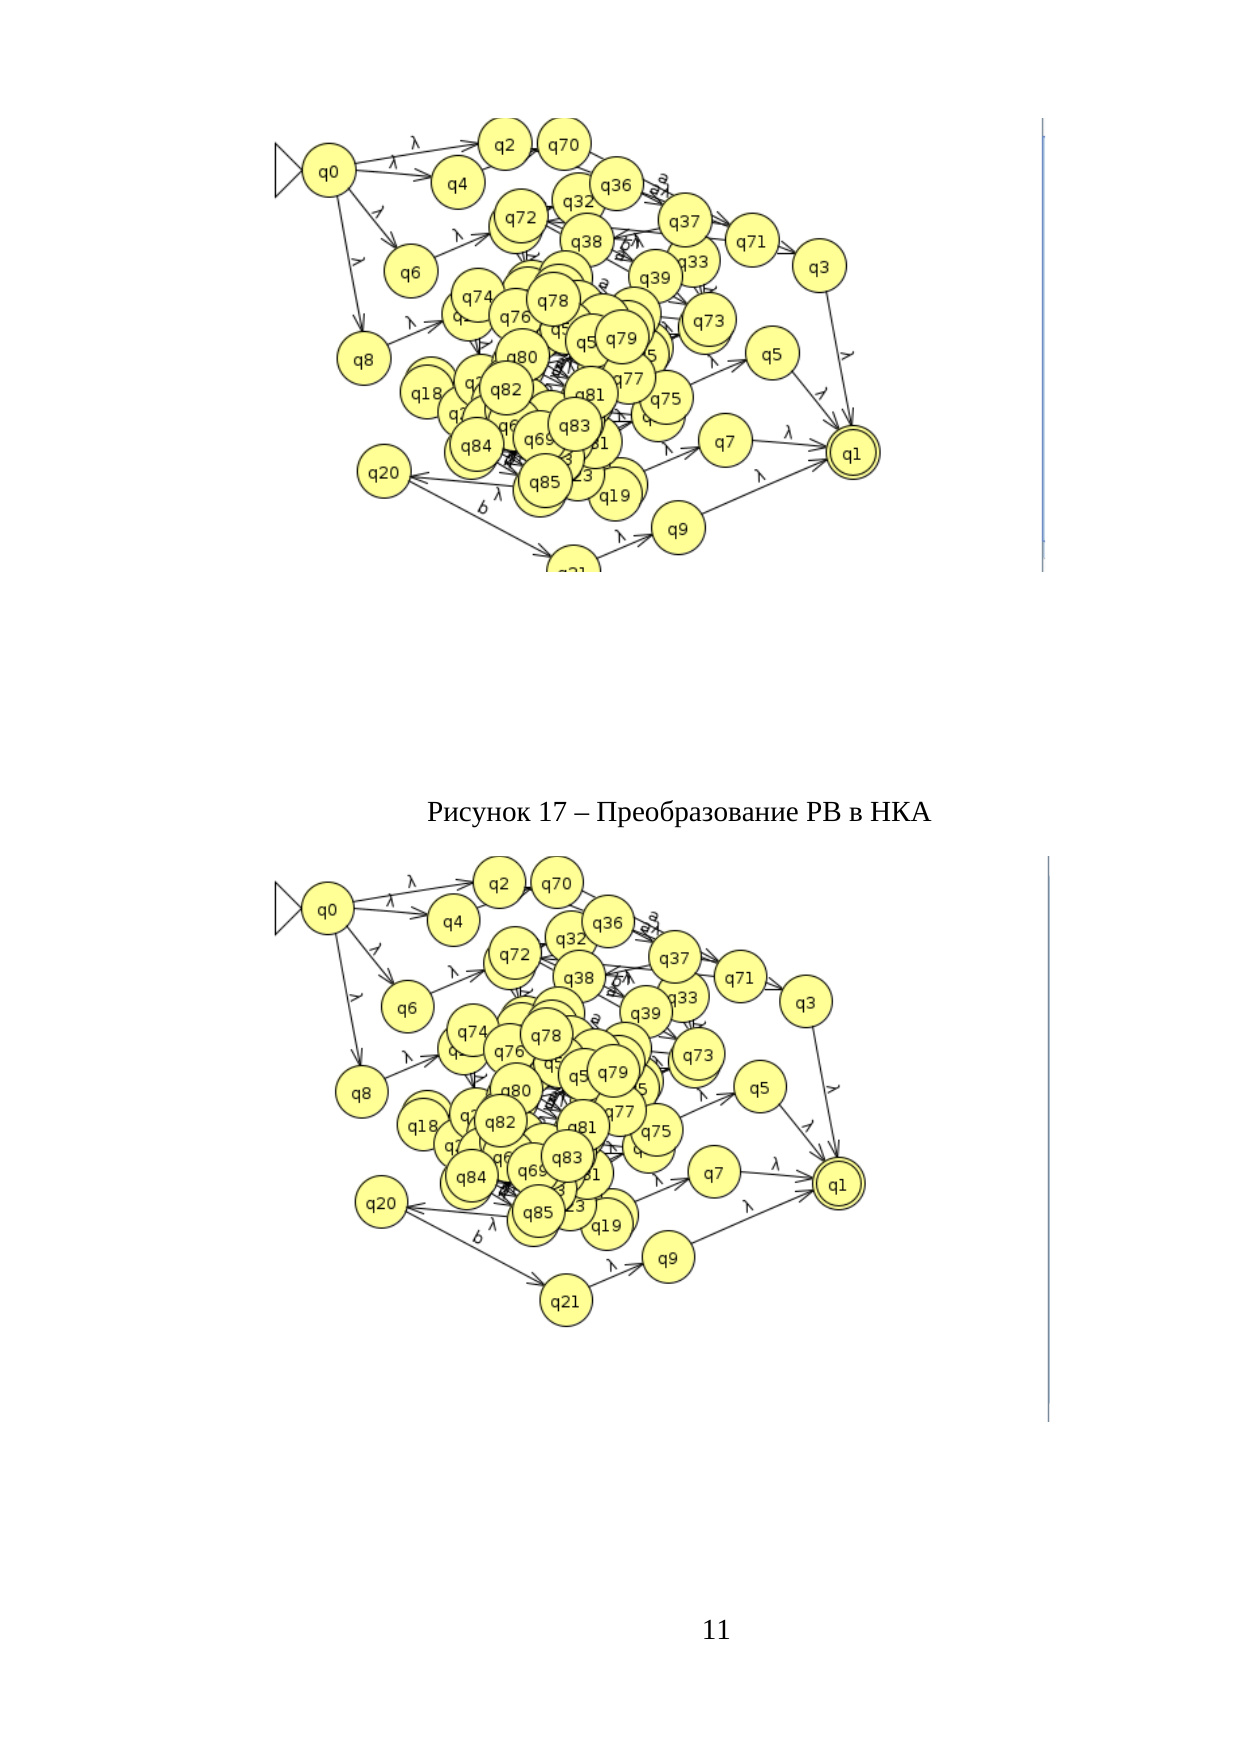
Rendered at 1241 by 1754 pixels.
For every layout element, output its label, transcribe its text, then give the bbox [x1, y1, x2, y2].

picture [251, 118, 1046, 572]
text Рисунок 17 – Преобразование РВ в НКА [177, 794, 1181, 827]
picture [251, 856, 1050, 1422]
